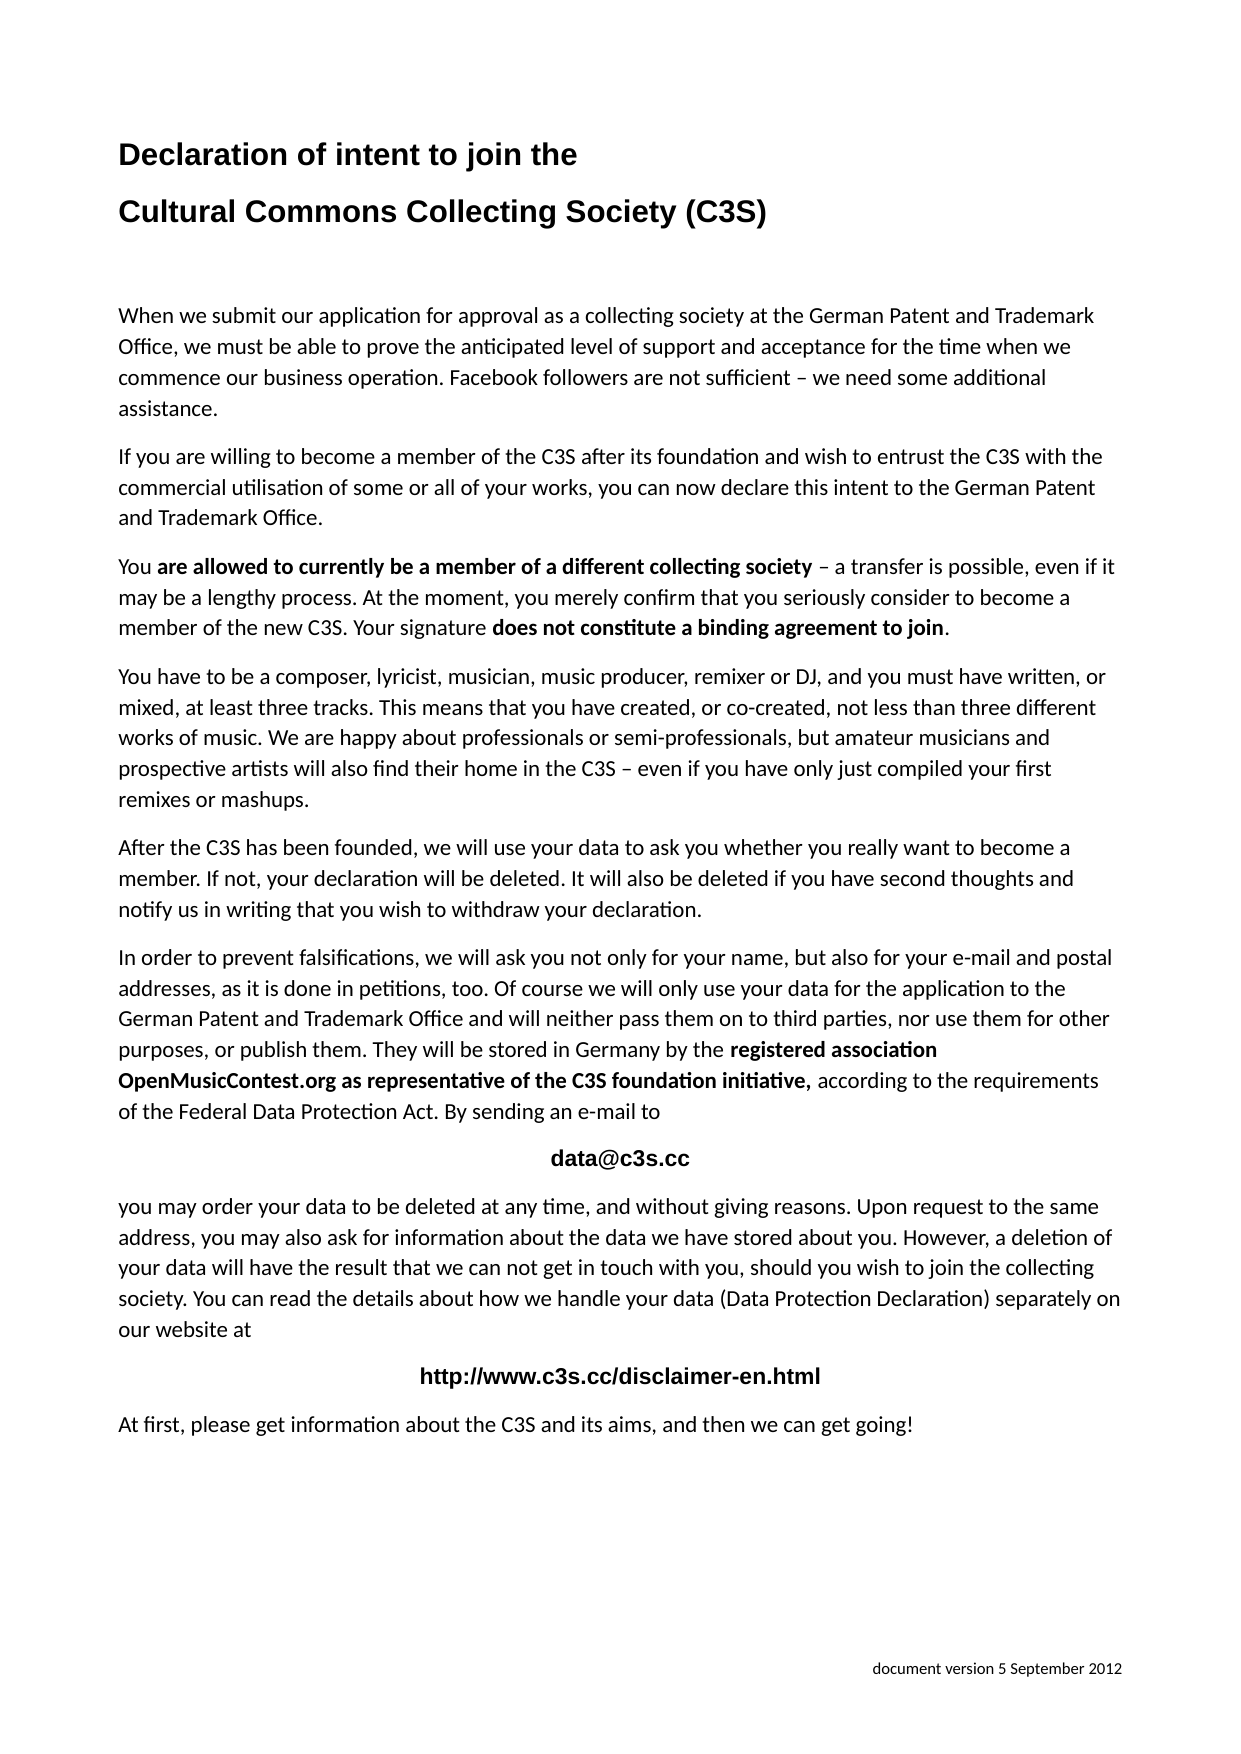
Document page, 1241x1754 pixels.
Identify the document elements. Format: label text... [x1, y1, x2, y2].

text You have to be a composer, lyricist, musician, music producer, remixer or DJ, and you must have written, or mixed, at least three tracks. This means that you have created, or co-created, not less than three different works of music. We are happy about professionals or semi-professionals, but amateur musicians and prospective artists will also find their home in the C3S – even if you have only just compiled your first remixes or mashups. [118, 662, 1122, 813]
text http://www.c3s.cc/disclaimer-en.html [118, 1363, 1122, 1389]
text After the C3S has been founded, we will use your data to ask you whether you really want to become a member. If not, your declaration will be deleted. It will also be deleted if you have second thoughts and notify us in writing that you wish to withdraw your declaration. [118, 833, 1122, 923]
text At first, please get information about the C3S and its aims, and then we can get going! [118, 1410, 1122, 1438]
text You are allowed to currently be a member of a different collecting society – a transfer is possible, even if it may be a lengthy process. At the moment, you merely confirm that you seriously consider to become a member of the new C3S. Your signature does not constitute a binding agreement to join. [118, 552, 1122, 641]
text When we submit our application for approval as a collecting society at the German Patent and Trademark Office, we must be able to prove the anticipated level of support and acceptance for the time when we commence our business operation. Facebook followers are not sufficient – we need some additional assistance. [118, 301, 1122, 422]
text Declaration of intent to join the [118, 136, 1122, 172]
text If you are willing to become a member of the C3S after its foundation and wish to entrust the C3S with the commercial utilisation of some or all of your works, you can now declare this intent to the German Patent and Trademark Office. [118, 442, 1122, 532]
text In order to prevent falsifications, we will ask you not only for your name, but also for your e-mail and postal addresses, as it is done in petitions, too. Of course we will only use your data for the application to the German Patent and Trademark Office and will neither pass them on to third parties, nor use them for other purposes, or publish them. They will be stored in Germany by the registered association OpenMusicContest.org as representative of the C3S foundation initiative, according to the requirements of the Federal Data Protection Act. By sending an e-mail to [118, 943, 1122, 1125]
text data@c3s.cc [118, 1145, 1122, 1172]
text you may order your data to be deleted at any time, and without giving reasons. Upon request to the same address, you may also ask for information about the data we have stored about you. However, a deletion of your data will have the result that we can not get in touch with you, should you wish to join the collecting society. You can read the details about how we handle your data (Data Protection Declaration) separately on our website at [118, 1192, 1122, 1343]
text Cultural Commons Collecting Society (C3S) [118, 193, 1122, 229]
